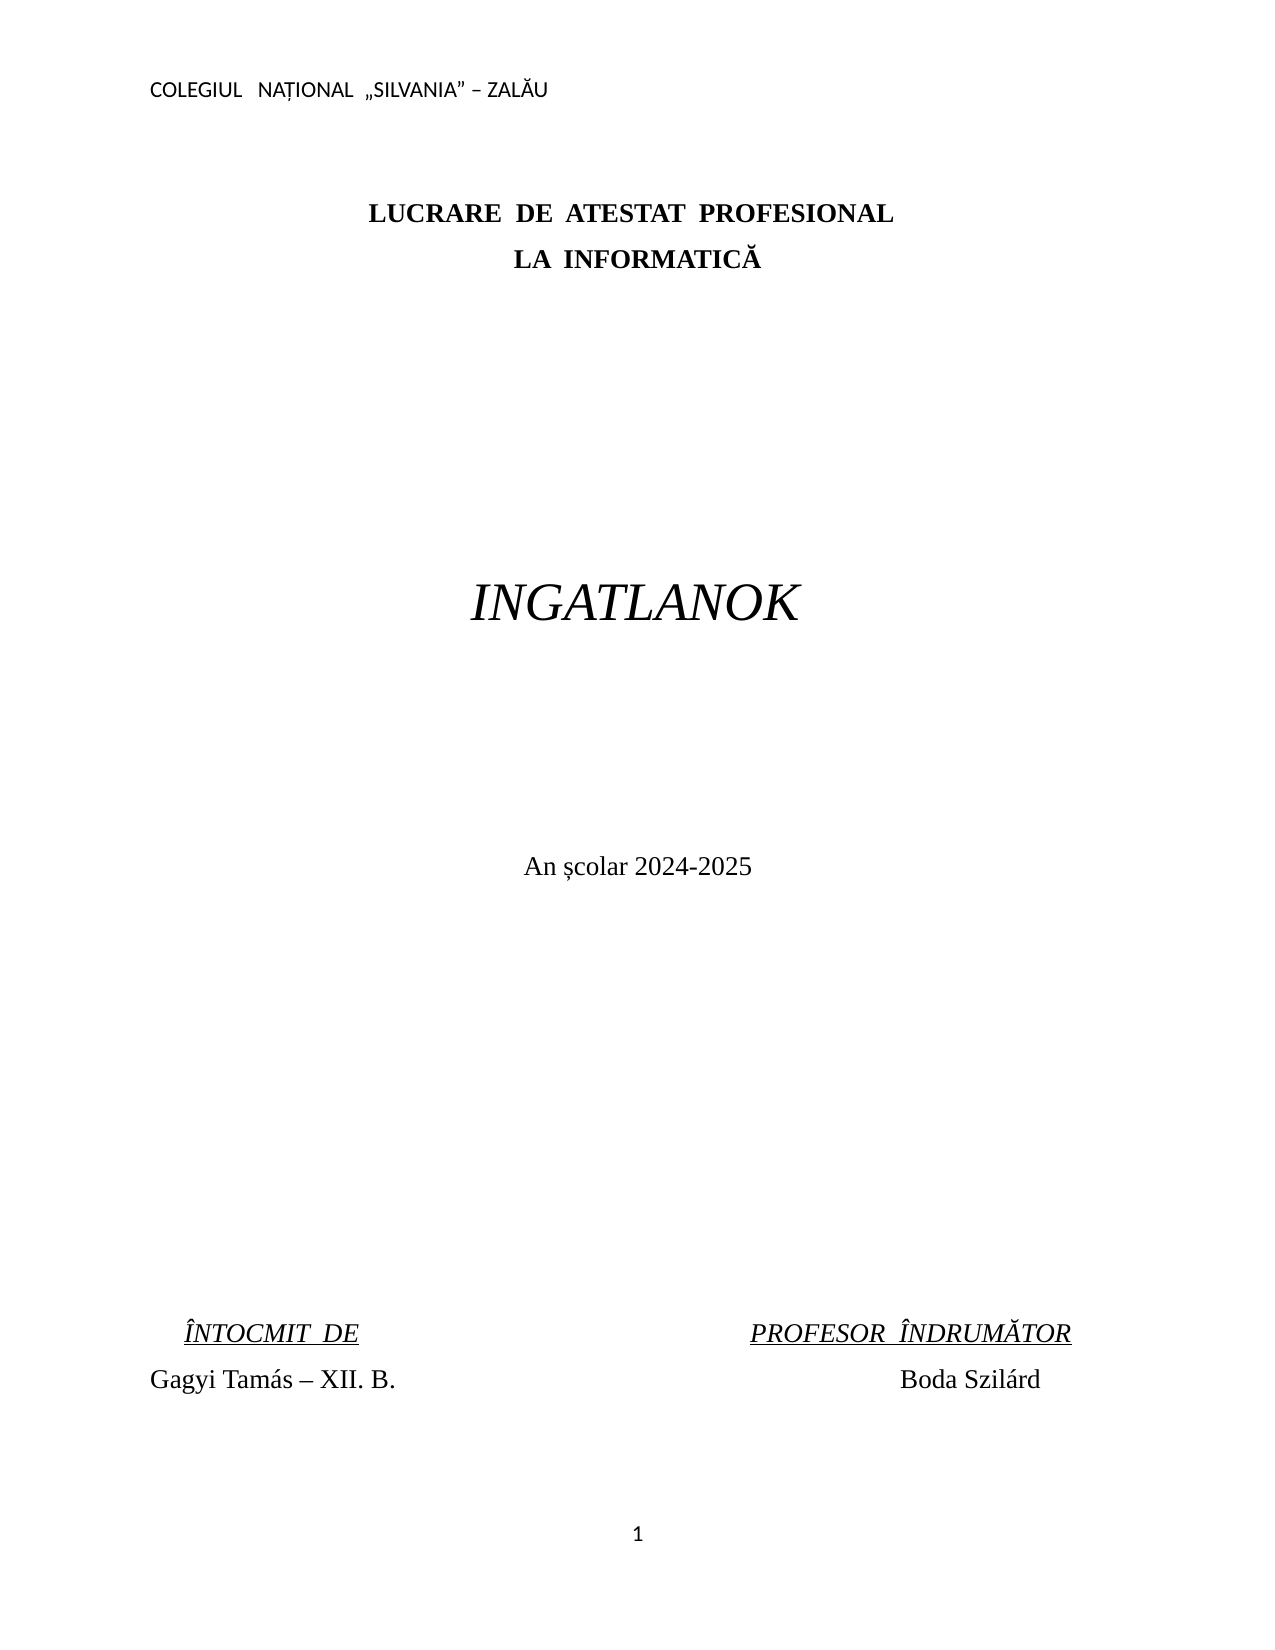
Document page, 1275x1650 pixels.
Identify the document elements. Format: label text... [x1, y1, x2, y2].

text An școlar 2024-2025 [150, 850, 1125, 881]
text ÎNTOCMIT DE PROFESOR ÎNDRUMĂTOR [150, 1317, 1125, 1348]
text Gagyi Tamás – XII. B. Boda Szilárd [150, 1363, 1125, 1394]
text INGATLANOK [150, 570, 1125, 632]
text LUCRARE DE ATESTAT PROFESIONAL [150, 197, 1125, 228]
text LA INFORMATICĂ [150, 243, 1125, 274]
